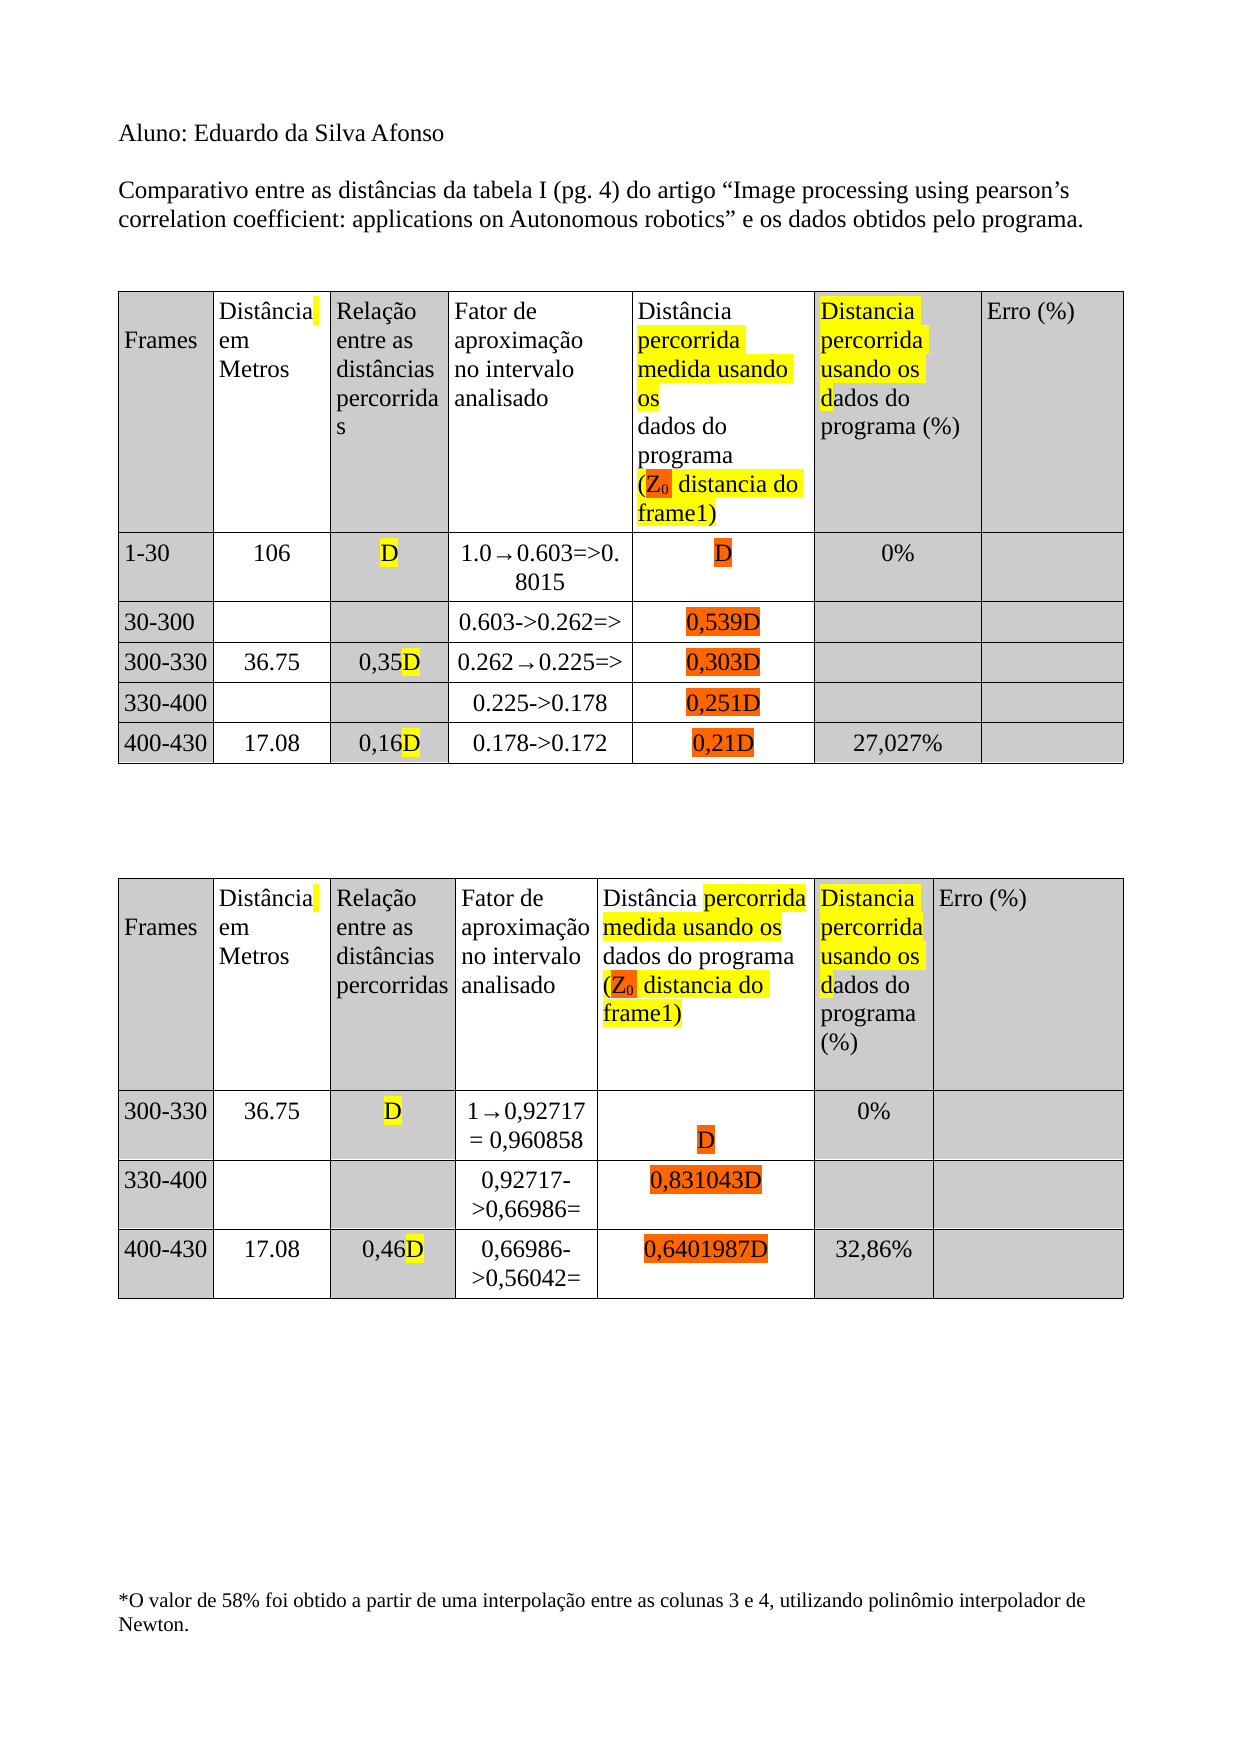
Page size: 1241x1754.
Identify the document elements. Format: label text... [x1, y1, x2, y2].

table_cell 0.603->0.262=> [449, 602, 632, 642]
table_cell 0,66986->0,56042= [456, 1230, 597, 1298]
table_cell 400-430 [119, 723, 213, 762]
table_cell 1→0,92717= 0,960858 [456, 1091, 597, 1159]
table_cell [982, 602, 1123, 642]
table_cell 300-330 [119, 643, 213, 682]
table_cell 1.0→0.603=>0.8015 [449, 533, 632, 601]
table_cell 0.225->0.178 [449, 683, 632, 722]
table_cell [982, 683, 1123, 722]
table_cell D [331, 533, 448, 601]
table_cell 0,6401987D [598, 1230, 814, 1298]
table_cell [815, 1161, 933, 1228]
table_cell 0% [815, 1091, 933, 1159]
table_cell 17.08 [214, 1230, 330, 1298]
table_cell 0,303D [633, 643, 814, 682]
table_cell [934, 1091, 1123, 1159]
table_cell 0,46D [331, 1230, 455, 1298]
table_cell 0,92717->0,66986= [456, 1161, 597, 1228]
table_cell 36.75 [214, 643, 330, 682]
table_cell [214, 1161, 330, 1228]
table_cell [214, 683, 330, 722]
table_header Fator de aproximação no intervalo analisado [456, 879, 597, 1090]
table_cell 1-30 [119, 533, 213, 601]
table_cell 17.08 [214, 723, 330, 762]
table_cell 0.262→0.225=> [449, 643, 632, 682]
table_cell 0,251D [633, 683, 814, 722]
text Aluno: Eduardo da Silva Afonso [118, 118, 1122, 147]
table_cell [214, 602, 330, 642]
table_cell 0,539D [633, 602, 814, 642]
table_header Distancia percorrida usando os dados do programa (%) [815, 292, 981, 532]
table_cell 27,027% [815, 723, 981, 762]
table_header Distância percorrida medida usando os dados do programa (Z0 distancia do frame1) [633, 292, 814, 532]
table_cell 0% [815, 533, 981, 601]
table_cell 0,35D [331, 643, 448, 682]
table_header Frames [119, 879, 213, 1090]
table_cell D [633, 533, 814, 601]
text Comparativo entre as distâncias da tabela I (pg. 4) do artigo “Image processing using pearson’s correlation coefficient: applications on Autonomous robotics” e os dados obtidos pelo programa. [118, 176, 1122, 233]
table_header Erro (%) [934, 879, 1123, 1090]
table_cell [982, 533, 1123, 601]
table_cell 0,16D [331, 723, 448, 762]
table_cell [982, 723, 1123, 762]
table_cell 30-300 [119, 602, 213, 642]
table_cell [331, 602, 448, 642]
table_header Erro (%) [982, 292, 1123, 532]
table_header Relação entre as distâncias percorridas [331, 879, 455, 1090]
table_cell D [331, 1091, 455, 1159]
table_cell D [598, 1091, 814, 1159]
table_cell [331, 683, 448, 722]
table_header Relação entre as distâncias percorridas [331, 292, 448, 532]
table_cell [331, 1161, 455, 1228]
table_cell [934, 1161, 1123, 1228]
table_header Fator de aproximação no intervalo analisado [449, 292, 632, 532]
table_cell 0,21D [633, 723, 814, 762]
table_cell [815, 643, 981, 682]
table_header Distância em Metros [214, 879, 330, 1090]
table_cell [815, 683, 981, 722]
table_cell 0.178->0.172 [449, 723, 632, 762]
table_header Frames [119, 292, 213, 532]
table_header Distancia percorrida usando os dados do programa (%) [815, 879, 933, 1090]
table_cell 106 [214, 533, 330, 601]
table_cell 36.75 [214, 1091, 330, 1159]
table_cell 400-430 [119, 1230, 213, 1298]
table_header Distância em Metros [214, 292, 330, 532]
table_cell 32,86% [815, 1230, 933, 1298]
table_cell [815, 602, 981, 642]
table_cell 300-330 [119, 1091, 213, 1159]
table_cell 0,831043D [598, 1161, 814, 1228]
table_cell 330-400 [119, 1161, 213, 1228]
table_cell [934, 1230, 1123, 1298]
table_cell [982, 643, 1123, 682]
table_header Distância percorrida medida usando os dados do programa (Z0 distancia do frame1) [598, 879, 814, 1090]
table_cell 330-400 [119, 683, 213, 722]
